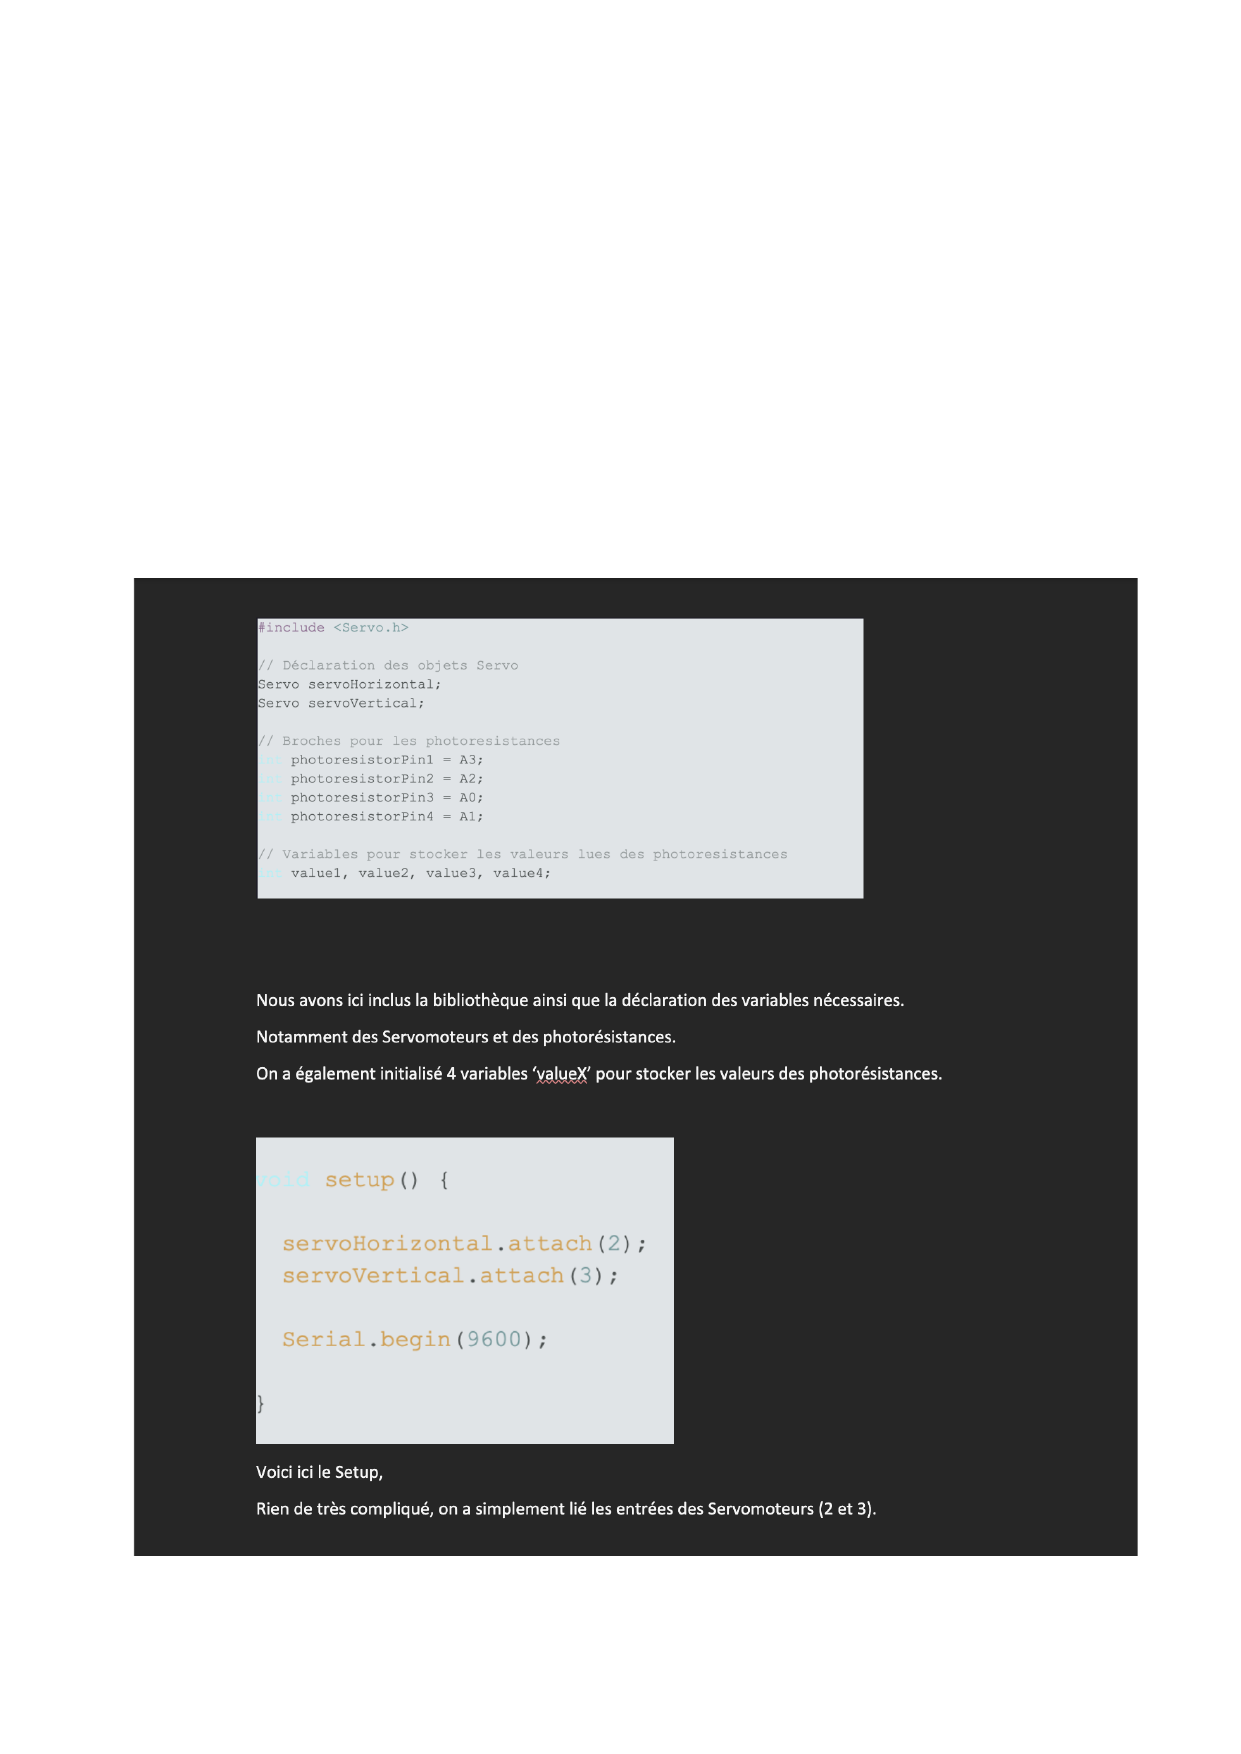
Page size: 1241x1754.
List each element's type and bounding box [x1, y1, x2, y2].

picture [133, 578, 1138, 1556]
